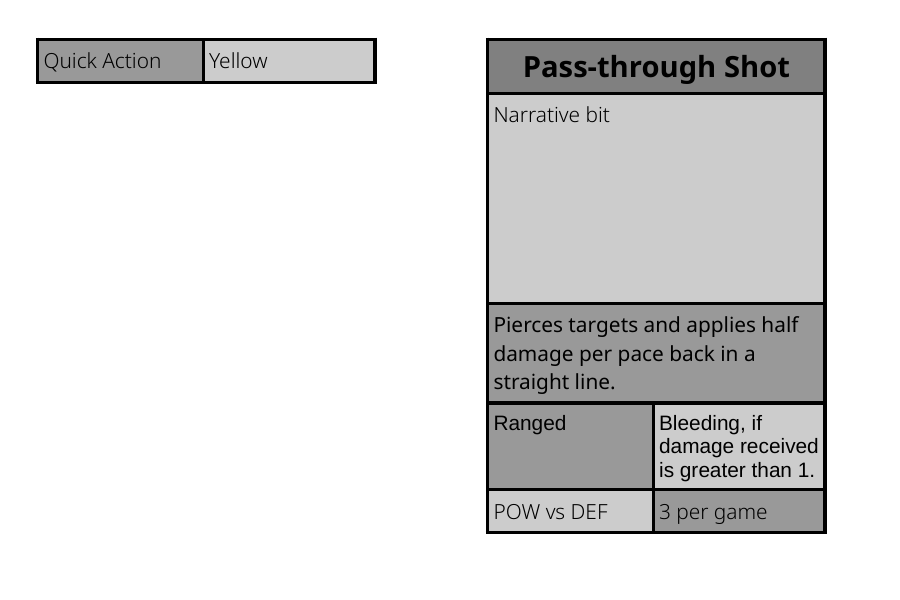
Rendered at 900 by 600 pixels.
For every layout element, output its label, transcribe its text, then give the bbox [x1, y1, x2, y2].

table_header Pass-through Shot [489, 41, 823, 92]
table_cell 3 per game [655, 491, 823, 531]
table_cell Bleeding, if damage received is greater than 1. [655, 405, 823, 488]
table_cell Pierces targets and applies half damage per pace back in a straight line. [489, 305, 823, 401]
table_cell Ranged [489, 405, 652, 488]
table_cell POW vs DEF [489, 491, 652, 531]
table_cell Quick Action [39, 41, 202, 81]
table_cell Yellow [205, 41, 373, 81]
table_cell Narrative bit [489, 95, 823, 302]
